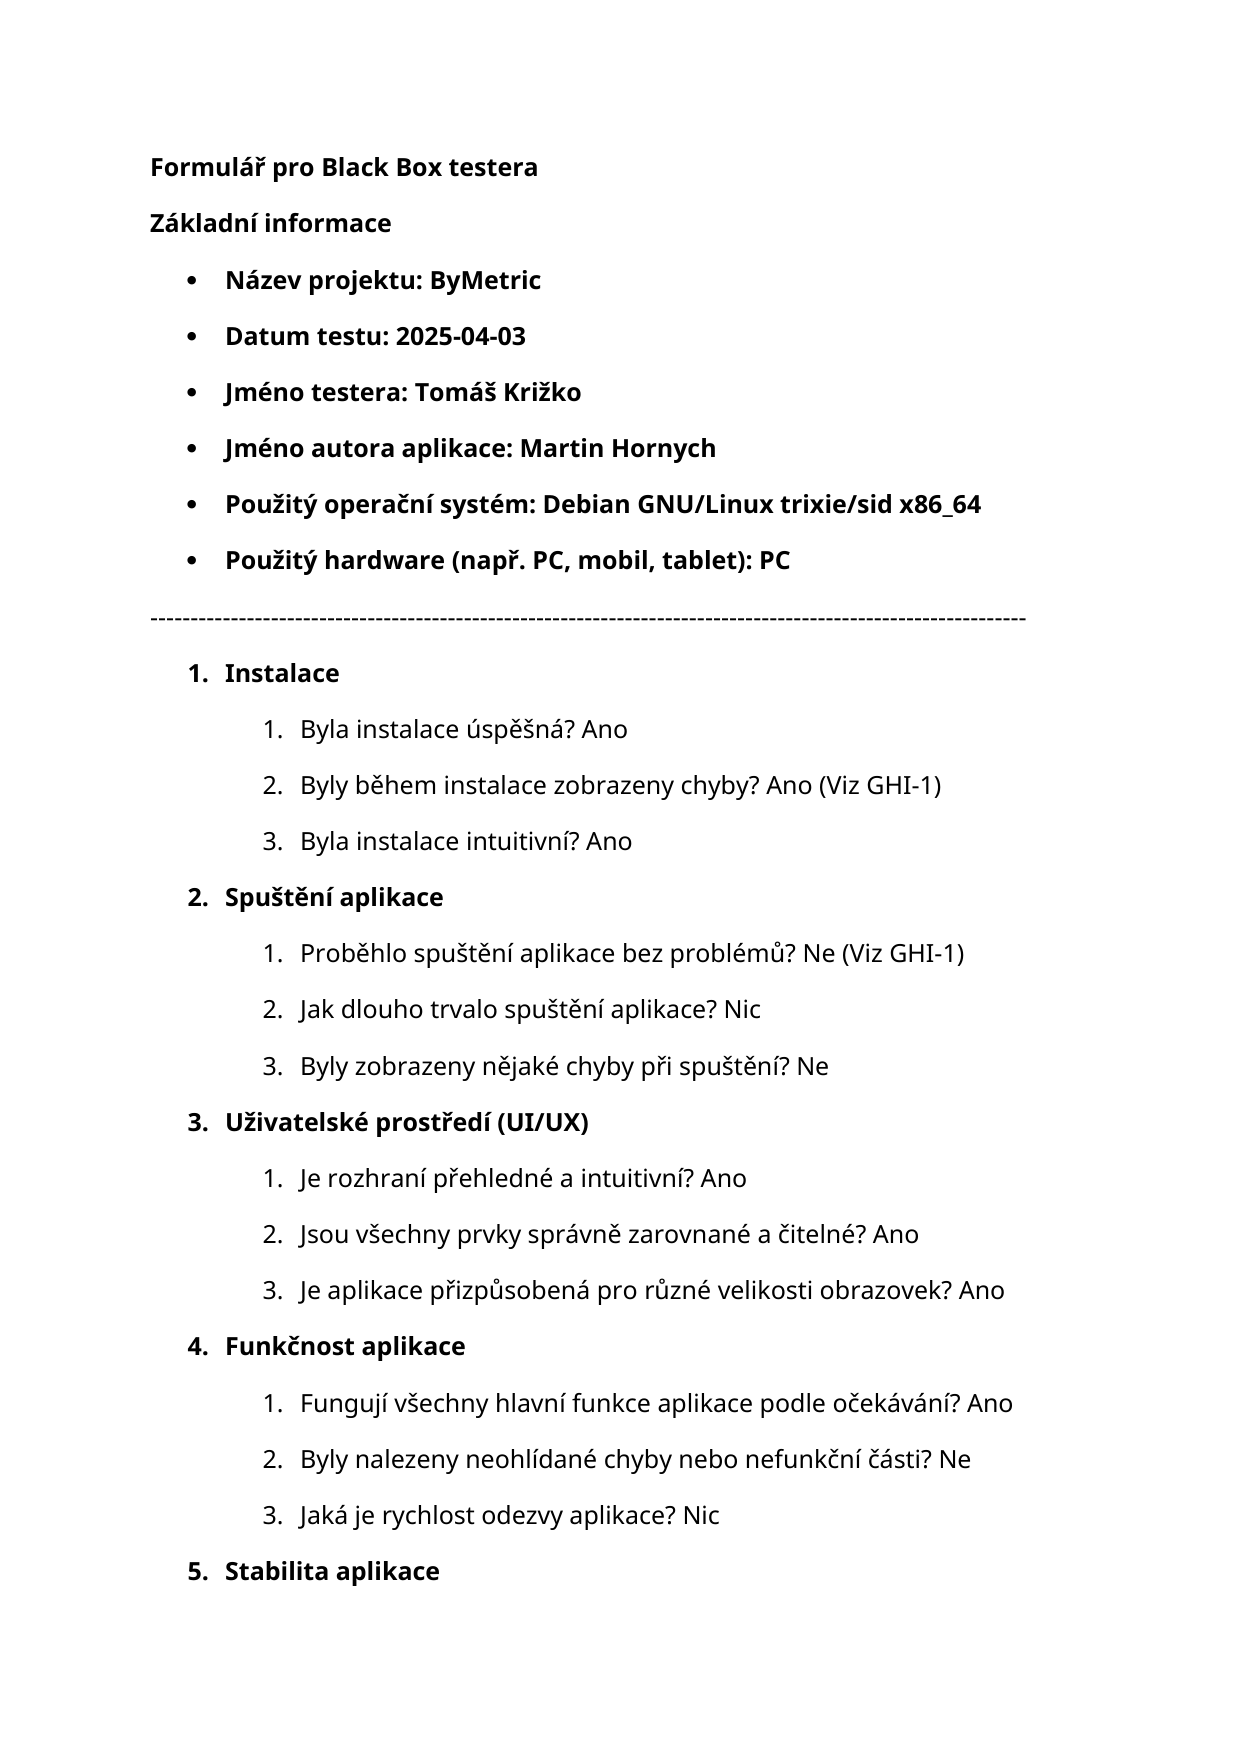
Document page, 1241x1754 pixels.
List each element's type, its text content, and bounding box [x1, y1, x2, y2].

list Datum testu: 2025-04-03 [187, 318, 1090, 352]
list Byly nalezeny neohlídané chyby nebo nefunkční části? Ne [262, 1441, 1090, 1475]
list Funkčnost aplikace [187, 1329, 1090, 1363]
list Fungují všechny hlavní funkce aplikace podle očekávání? Ano [262, 1385, 1090, 1419]
list Je rozhraní přehledné a intuitivní? Ano [262, 1161, 1090, 1195]
list Je aplikace přizpůsobená pro různé velikosti obrazovek? Ano [262, 1273, 1090, 1307]
list Název projektu: ByMetric [187, 262, 1090, 296]
list Byla instalace úspěšná? Ano [262, 711, 1090, 746]
list Jméno testera: Tomáš Križko [187, 374, 1090, 409]
list Spuštění aplikace [187, 880, 1090, 914]
list Jméno autora aplikace: Martin Hornych [187, 431, 1090, 465]
list Jaká je rychlost odezvy aplikace? Nic [262, 1497, 1090, 1532]
list Jak dlouho trvalo spuštění aplikace? Nic [262, 992, 1090, 1026]
text ------------------------------------------------------------------------------------------------------------- [150, 599, 1090, 633]
list Byly zobrazeny nějaké chyby při spuštění? Ne [262, 1048, 1090, 1082]
list Jsou všechny prvky správně zarovnané a čitelné? Ano [262, 1217, 1090, 1251]
list Byla instalace intuitivní? Ano [262, 824, 1090, 858]
list Proběhlo spuštění aplikace bez problémů? Ne (Viz GHI-1) [262, 936, 1090, 970]
list Byly během instalace zobrazeny chyby? Ano (Viz GHI-1) [262, 768, 1090, 802]
text Formulář pro Black Box testera [150, 150, 1090, 184]
text Základní informace [150, 206, 1090, 240]
list Uživatelské prostředí (UI/UX) [187, 1104, 1090, 1138]
list Stabilita aplikace [187, 1554, 1090, 1588]
list Použitý hardware (např. PC, mobil, tablet): PC [187, 543, 1090, 577]
list Použitý operační systém: Debian GNU/Linux trixie/sid x86_64 [187, 487, 1090, 521]
list Instalace [187, 655, 1090, 689]
